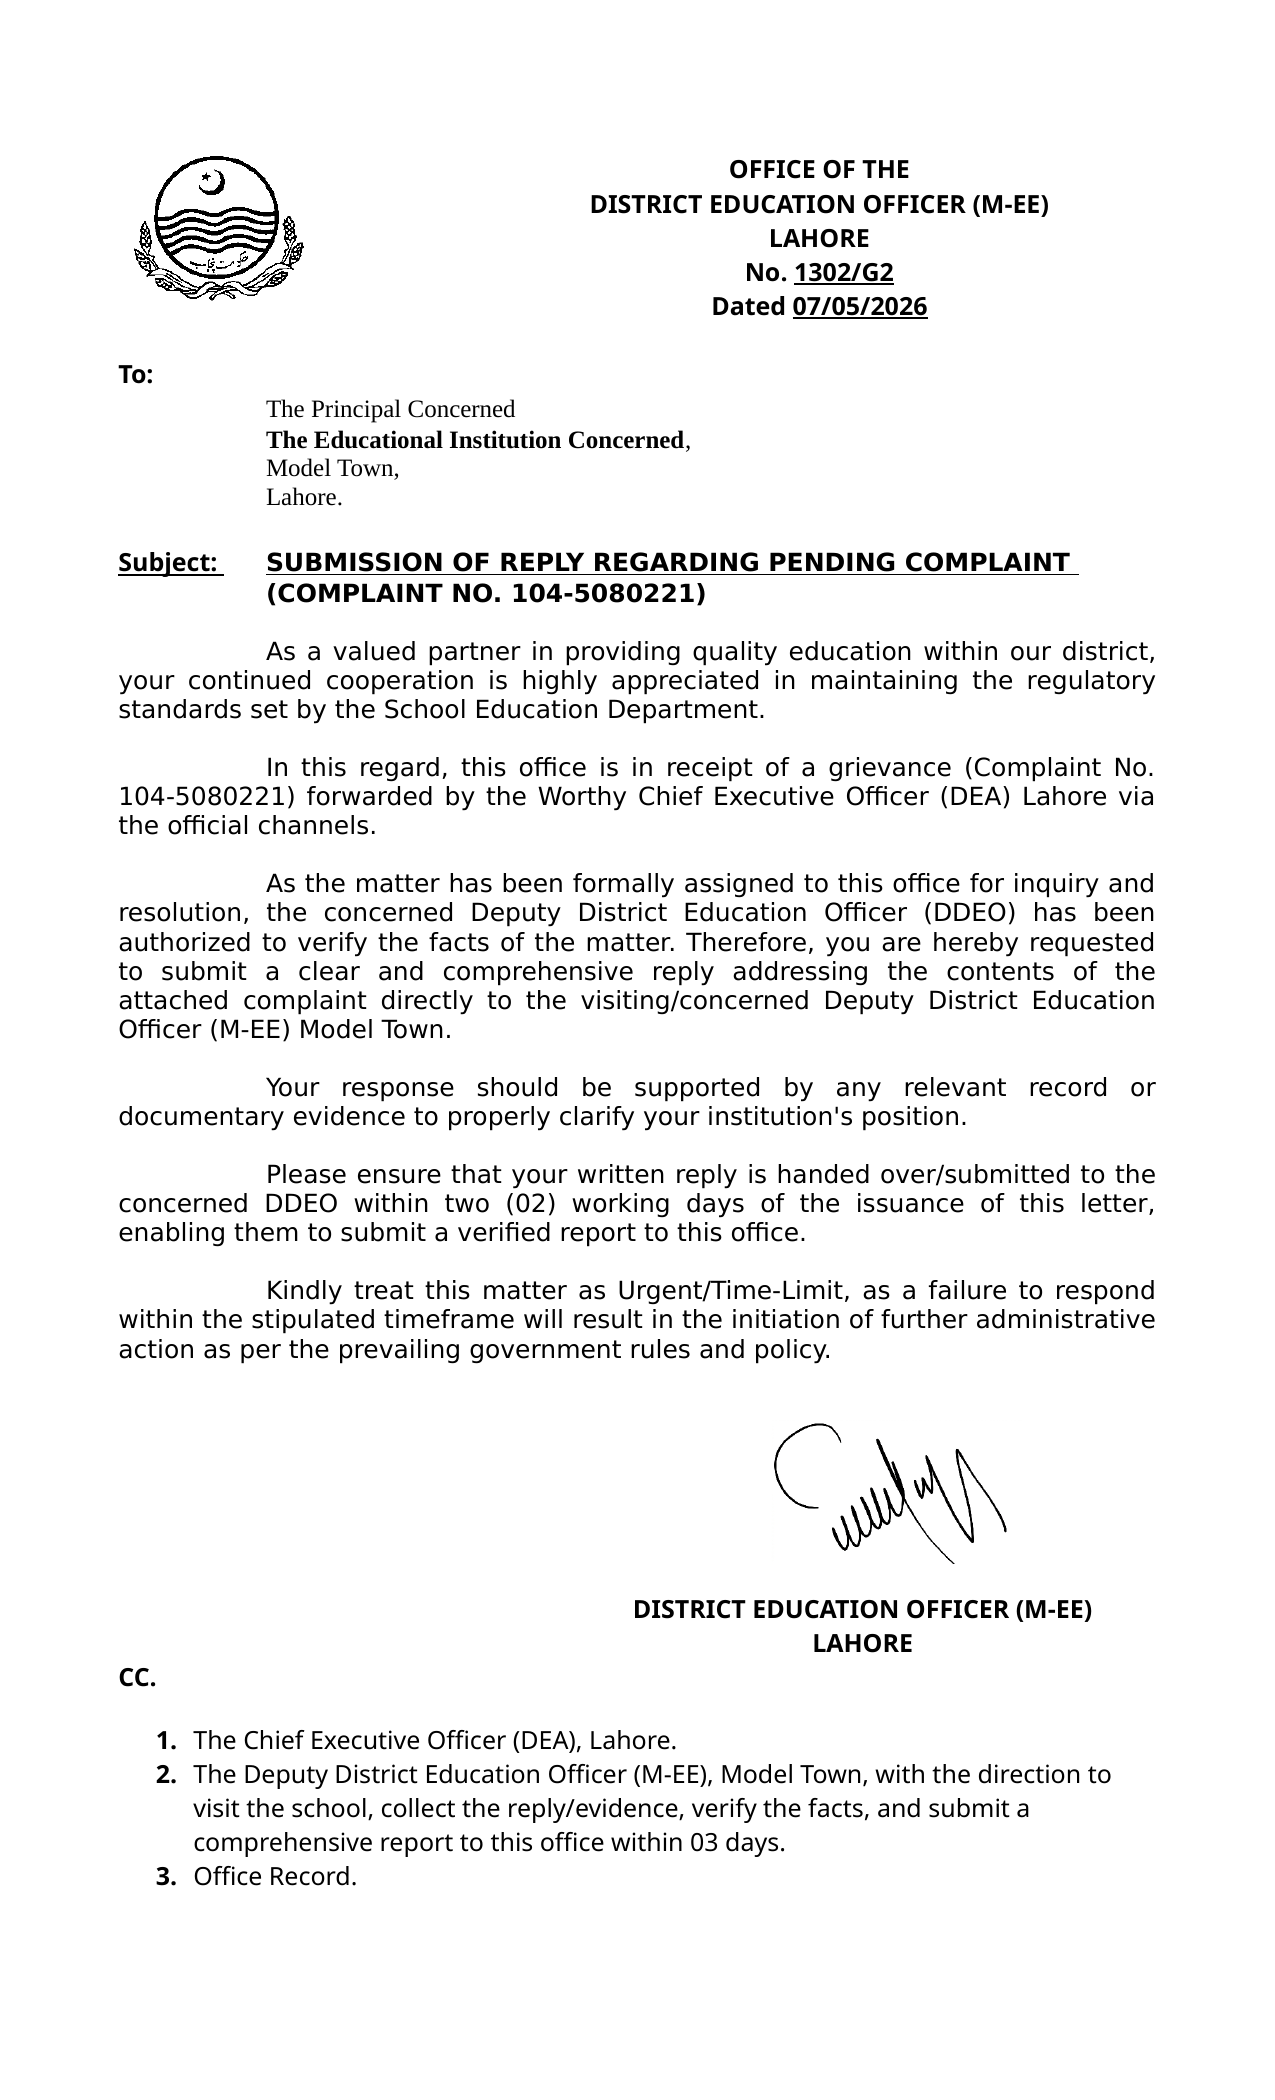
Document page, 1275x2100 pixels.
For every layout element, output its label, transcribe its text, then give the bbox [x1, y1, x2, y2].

text Kindly treat this matter as Urgent/Time-Limit, as a failure to respond within the stipulated timeframe will result in the initiation of further administrative action as per the prevailing government rules and policy. [118, 1277, 1157, 1364]
text Model Town, [118, 453, 1157, 482]
list Office Record. [156, 1859, 1157, 1893]
table_header [118, 152, 373, 322]
picture [786, 1420, 1027, 1567]
text CC. [118, 1660, 1157, 1694]
text Please ensure that your written reply is handed over/submitted to the concerned DDEO within two (02) working days of the issuance of this letter, enabling them to submit a verified report to this office. [118, 1160, 1157, 1248]
text The Educational Institution Concerned, [118, 425, 1157, 453]
picture [130, 152, 308, 307]
text In this regard, this office is in receipt of a grievance (Complaint No. 104-5080221) forwarded by the Worthy Chief Executive Officer (DEA) Lahore via the official channels. [118, 753, 1157, 841]
text Lahore. [118, 482, 1157, 511]
text DISTRICT EDUCATION OFFICER (M-EE) [568, 1592, 1157, 1626]
text LAHORE [568, 1626, 1157, 1660]
text Your response should be supported by any relevant record or documentary evidence to properly clarify your institution's position. [118, 1073, 1157, 1132]
text To: [118, 357, 1157, 391]
text Subject: SUBMISSION OF REPLY REGARDING PENDING COMPLAINT (COMPLAINT NO. 104-5080221) [118, 545, 1157, 608]
text The Principal Concerned [118, 391, 1157, 425]
text As the matter has been formally assigned to this office for inquiry and resolution, the concerned Deputy District Education Officer (DDEO) has been authorized to verify the facts of the matter. Therefore, you are hereby requested to submit a clear and comprehensive reply addressing the contents of the attached complaint directly to the visiting/concerned Deputy District Education Officer (M-EE) Model Town. [118, 869, 1157, 1044]
text As a valued partner in providing quality education within our district, your continued cooperation is highly appreciated in maintaining the regulatory standards set by the School Education Department. [118, 637, 1157, 724]
table_header OFFICE OF THE DISTRICT EDUCATION OFFICER (M-EE) LAHORE No. 1302/G2 Dated 07/05/2026 [373, 152, 1116, 322]
list The Deputy District Education Officer (M-EE), Model Town, with the direction to visit the school, collect the reply/evidence, verify the facts, and submit a comprehensive report to this office within 03 days. [156, 1757, 1157, 1859]
list The Chief Executive Officer (DEA), Lahore. [156, 1723, 1157, 1757]
